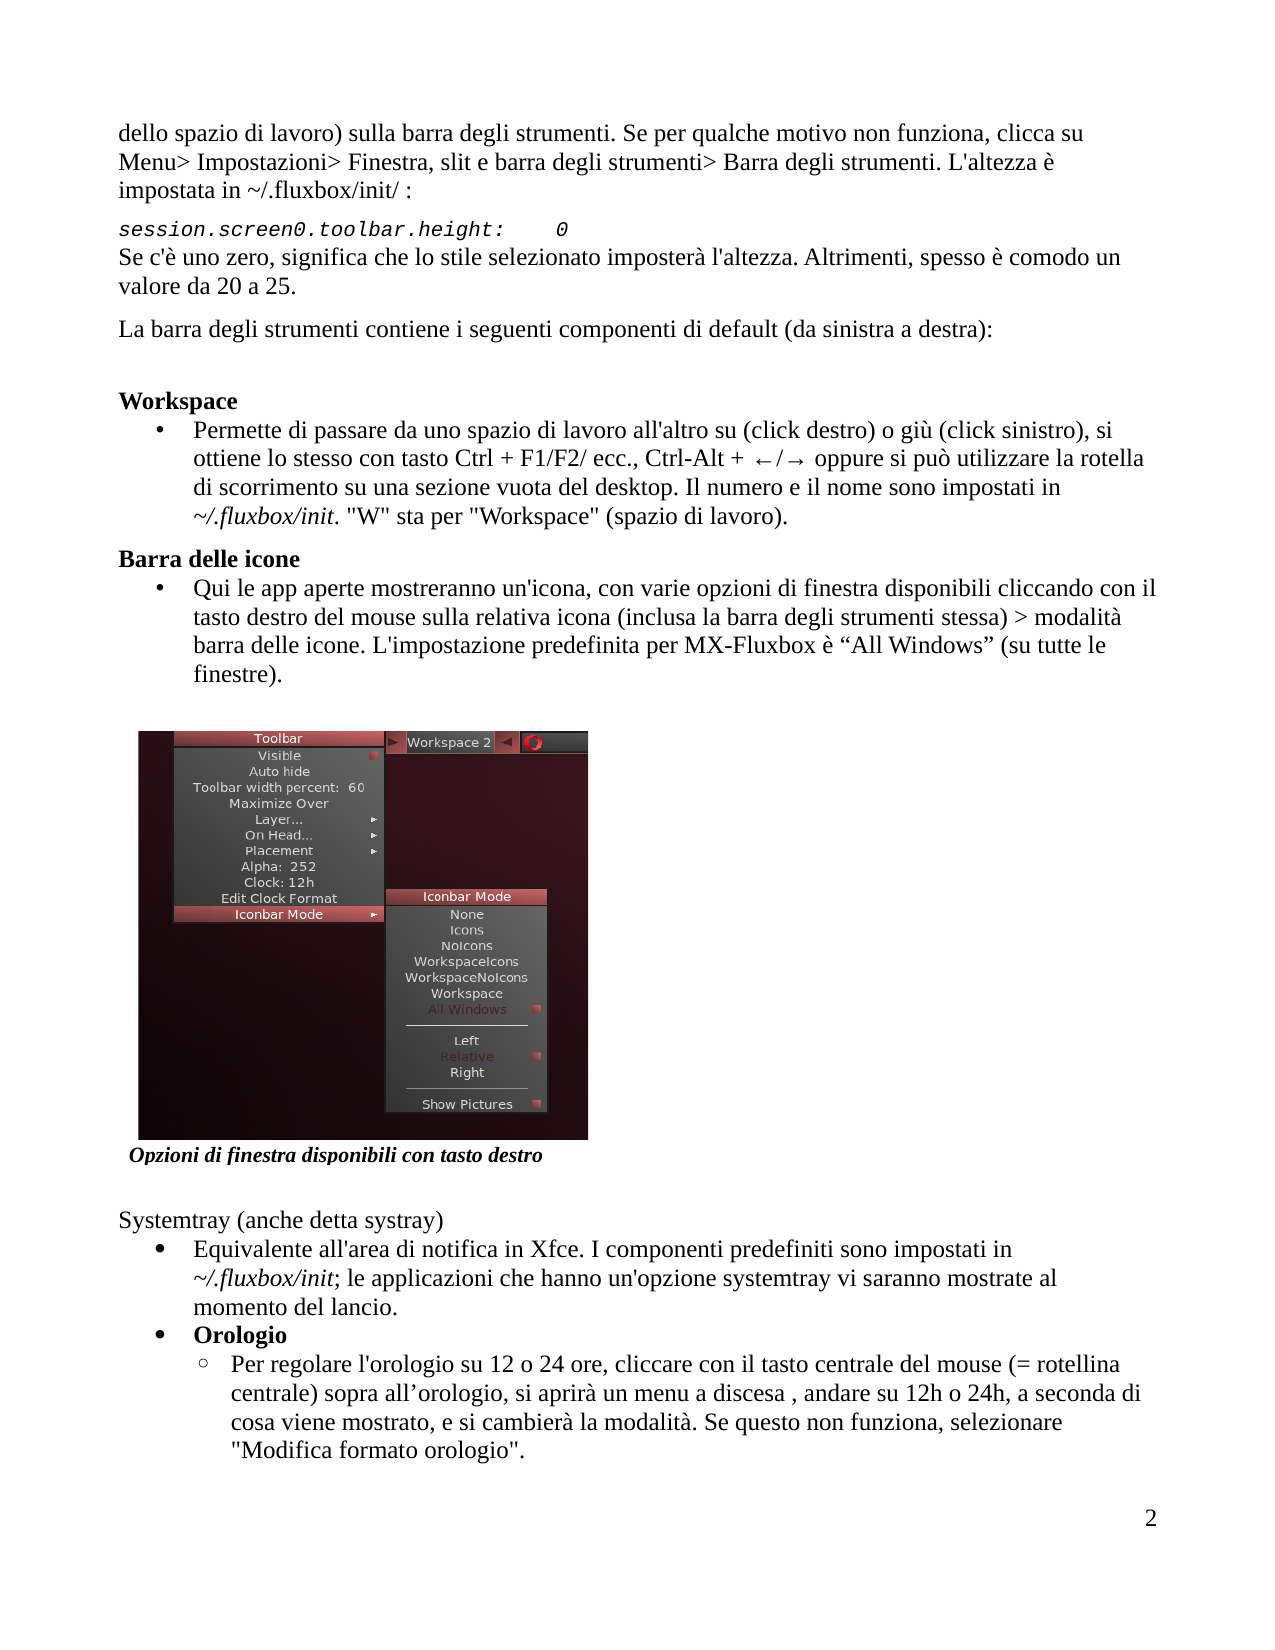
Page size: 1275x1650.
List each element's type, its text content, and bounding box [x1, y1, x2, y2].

list Se c'è uno zero, significa che lo stile selezionato imposterà l'altezza. Altrimenti, spesso è comodo un valore da 20 a 25. [118, 242, 1157, 300]
list Equivalente all'area di notifica in Xfce. I componenti predefiniti sono impostati in ~/.fluxbox/init; le applicazioni che hanno un'opzione systemtray vi saranno mostrate al momento del lancio. [156, 1234, 1157, 1320]
list Permette di passare da uno spazio di lavoro all'altro su (click destro) o giù (click sinistro), si ottiene lo stesso con tasto Ctrl + F1/F2/ ecc., Ctrl-Alt + ←/→ oppure si può utilizzare la rotella di scorrimento su una sezione vuota del desktop. Il numero e il nome sono impostati in ~/.fluxbox/init. "W" sta per "Workspace" (spazio di lavoro). [156, 415, 1157, 530]
list Qui le app aperte mostreranno un'icona, con varie opzioni di finestra disponibili cliccando con il tasto destro del mouse sulla relativa icona (inclusa la barra degli strumenti stessa) > modalità barra delle icone. L'impostazione predefinita per MX-Fluxbox è “All Windows” (su tutte le finestre). [156, 573, 1157, 688]
list Workspace [118, 386, 1157, 415]
list dello spazio di lavoro) sulla barra degli strumenti. Se per qualche motivo non funziona, clicca su Menu> Impostazioni> Finestra, slit e barra degli strumenti> Barra degli strumenti. L'altezza è impostata in ~/.fluxbox/init/ : [118, 118, 1157, 204]
text Wopzioni Opzioni di finestra disponibili con tasto destro [129, 731, 598, 1165]
picture [138, 731, 589, 1140]
list Barra delle icone [118, 544, 1157, 573]
list Per regolare l'orologio su 12 o 24 ore, cliccare con il tasto centrale del mouse (= rotellina centrale) sopra all’orologio, si aprirà un menu a discesa , andare su 12h o 24h, a seconda di cosa viene mostrato, e si cambierà la modalità. Se questo non funziona, selezionare "Modifica formato orologio". [193, 1349, 1157, 1464]
list La barra degli strumenti contiene i seguenti componenti di default (da sinistra a destra): [118, 314, 1157, 343]
list session.screen0.toolbar.height: 0 [118, 218, 1157, 242]
text Systemtray (anche detta systray) [118, 1205, 1157, 1234]
list Orologio [156, 1320, 1157, 1349]
